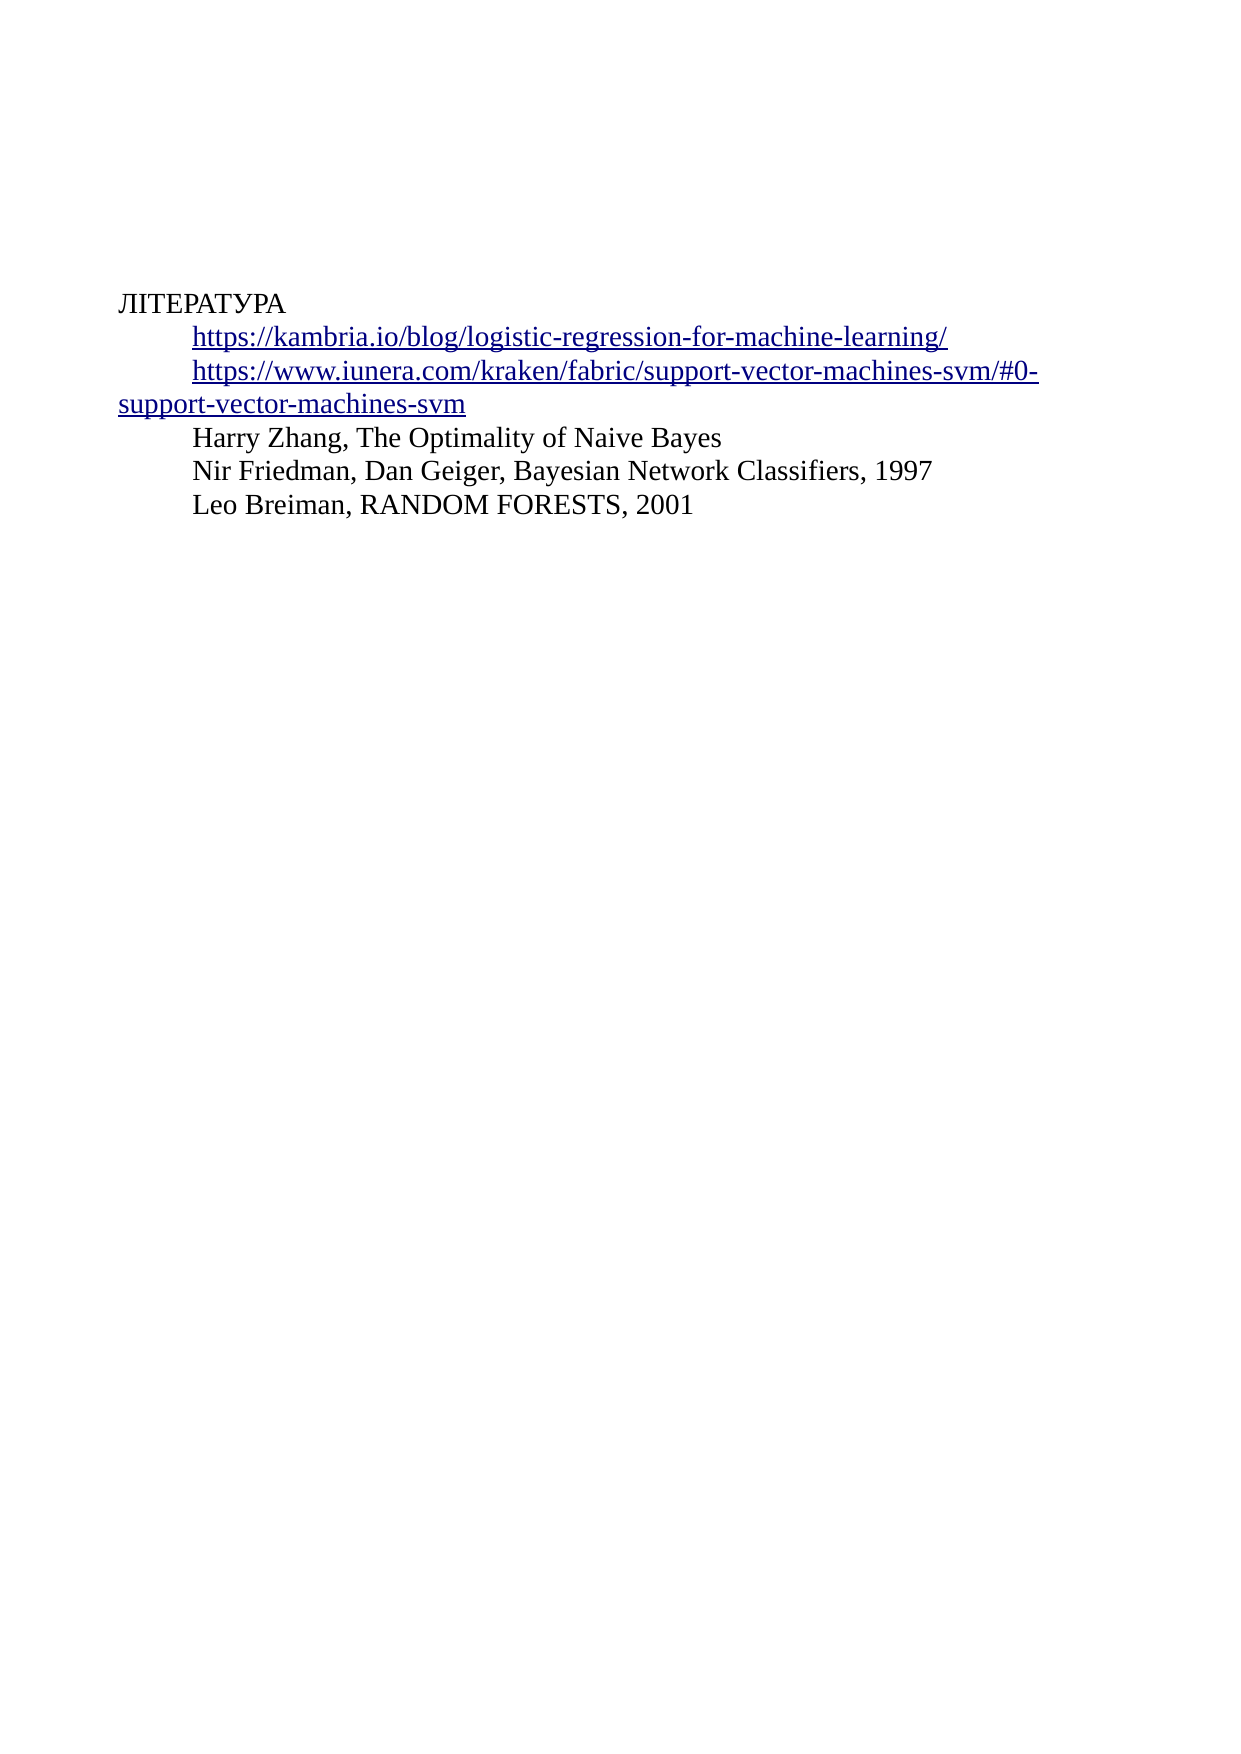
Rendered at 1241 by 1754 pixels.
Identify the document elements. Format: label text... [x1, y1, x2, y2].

text Leo Breiman, RANDOM FORESTS, 2001 [118, 487, 1122, 521]
text ЛІТЕРАТУРА [118, 286, 1122, 319]
text Harry Zhang, The Optimality of Naive Bayes [118, 420, 1122, 453]
text https://kambria.io/blog/logistic-regression-for-machine-learning/ [118, 319, 1122, 353]
text https://www.iunera.com/kraken/fabric/support-vector-machines-svm/#0-support-vector-machines-svm [118, 353, 1122, 420]
text Nir Friedman, Dan Geiger, Bayesian Network Classifiers, 1997 [118, 453, 1122, 487]
